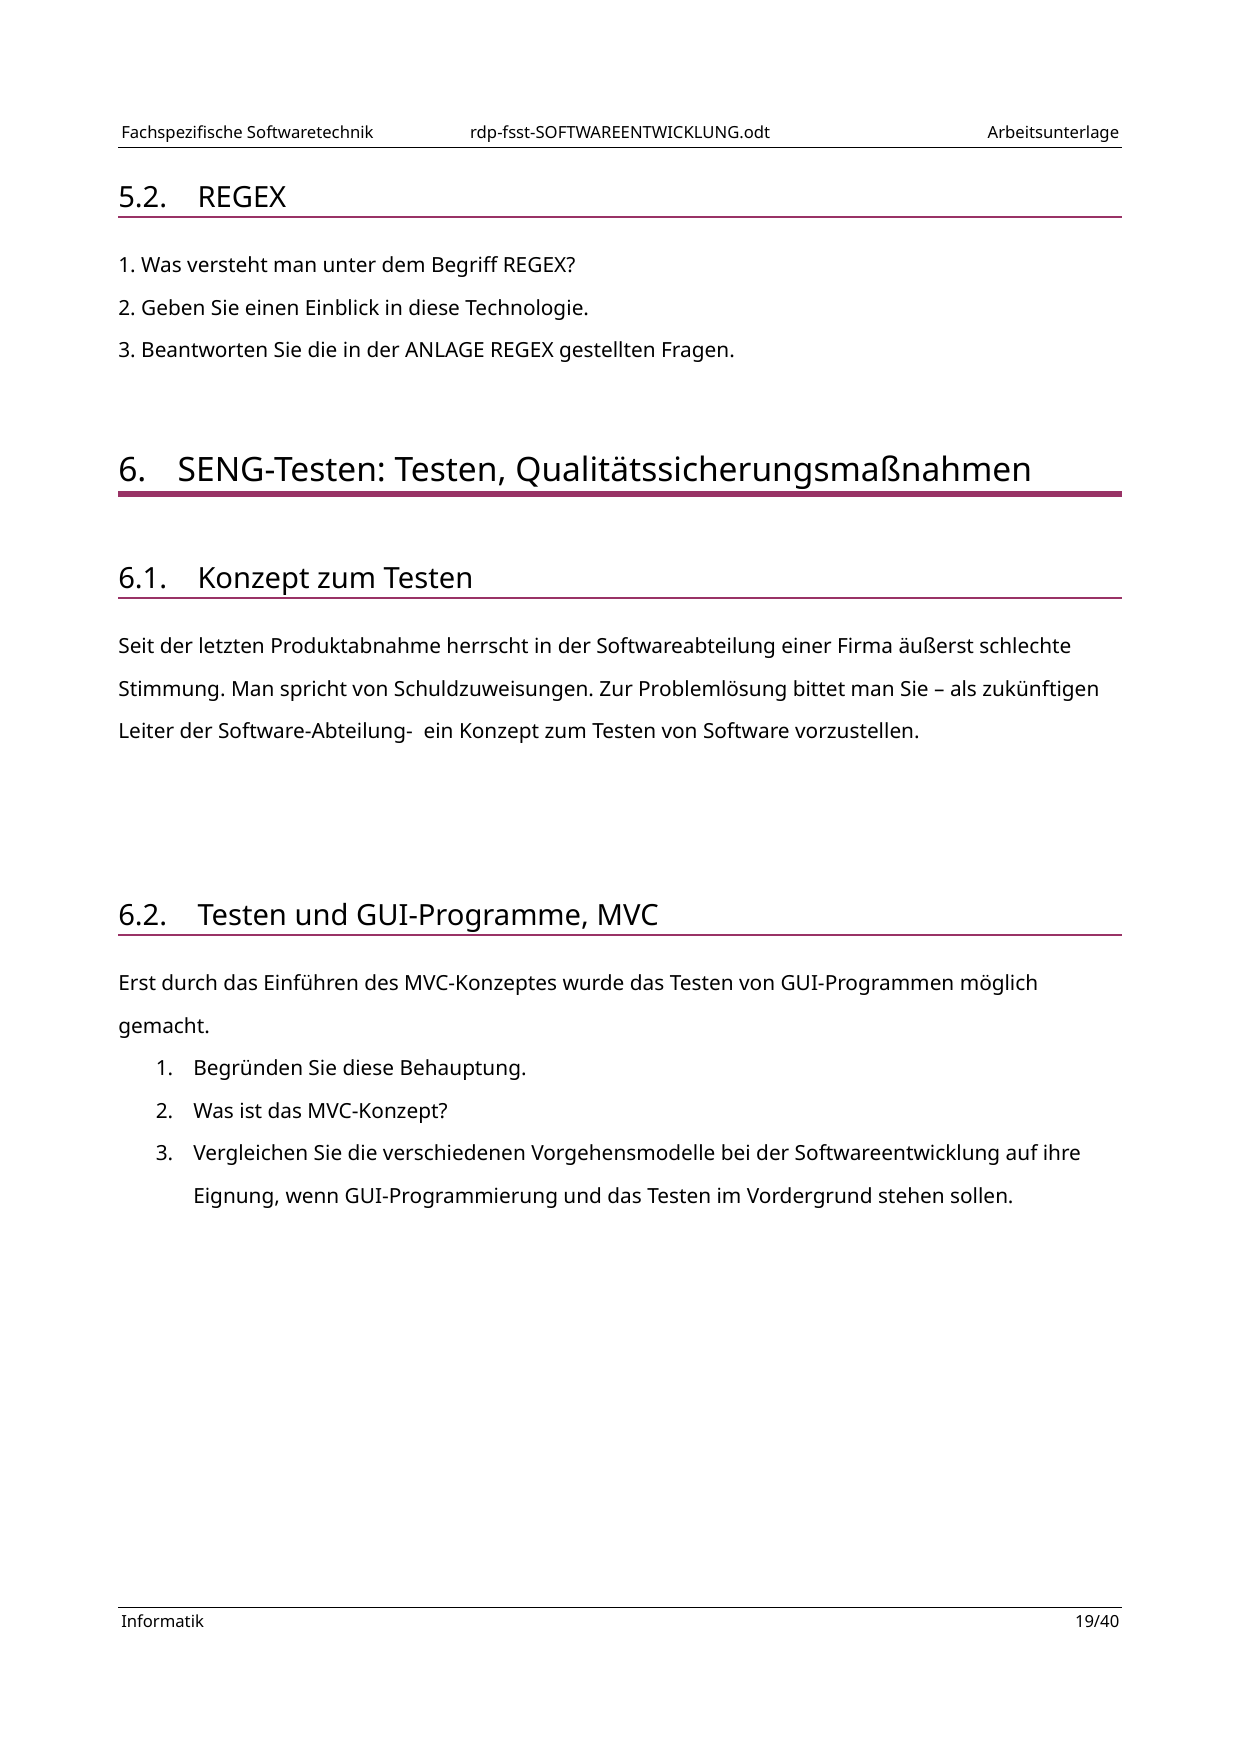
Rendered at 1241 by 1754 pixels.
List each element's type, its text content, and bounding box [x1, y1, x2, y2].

text 3. Beantworten Sie die in der ANLAGE REGEX gestellten Fragen. [118, 336, 1122, 364]
text Erst durch das Einführen des MVC-Konzeptes wurde das Testen von GUI-Programmen möglich gemacht. [118, 968, 1122, 1039]
list Vergleichen Sie die verschiedenen Vorgehensmodelle bei der Softwareentwicklung auf ihre Eignung, wenn GUI-Programmierung und das Testen im Vordergrund stehen sollen. [156, 1138, 1122, 1209]
text 2. Geben Sie einen Einblick in diese Technologie. [118, 293, 1122, 321]
subtitle Konzept zum Testen [118, 557, 1122, 597]
subtitle REGEX [118, 176, 1122, 216]
subtitle Testen und GUI-Programme, MVC [118, 894, 1122, 934]
text Seit der letzten Produktabnahme herrscht in der Softwareabteilung einer Firma äußerst schlechte Stimmung. Man spricht von Schuldzuweisungen. Zur Problemlösung bittet man Sie – als zukünftigen Leiter der Software-Abteilung- ein Konzept zum Testen von Software vorzustellen. [118, 631, 1122, 745]
list Begründen Sie diese Behauptung. [156, 1053, 1122, 1082]
text 1. Was versteht man unter dem Begriff REGEX? [118, 250, 1122, 279]
subtitle SENG-Testen: Testen, Qualitätssicherungsmaßnahmen [118, 446, 1122, 491]
list Was ist das MVC-Konzept? [156, 1096, 1122, 1124]
